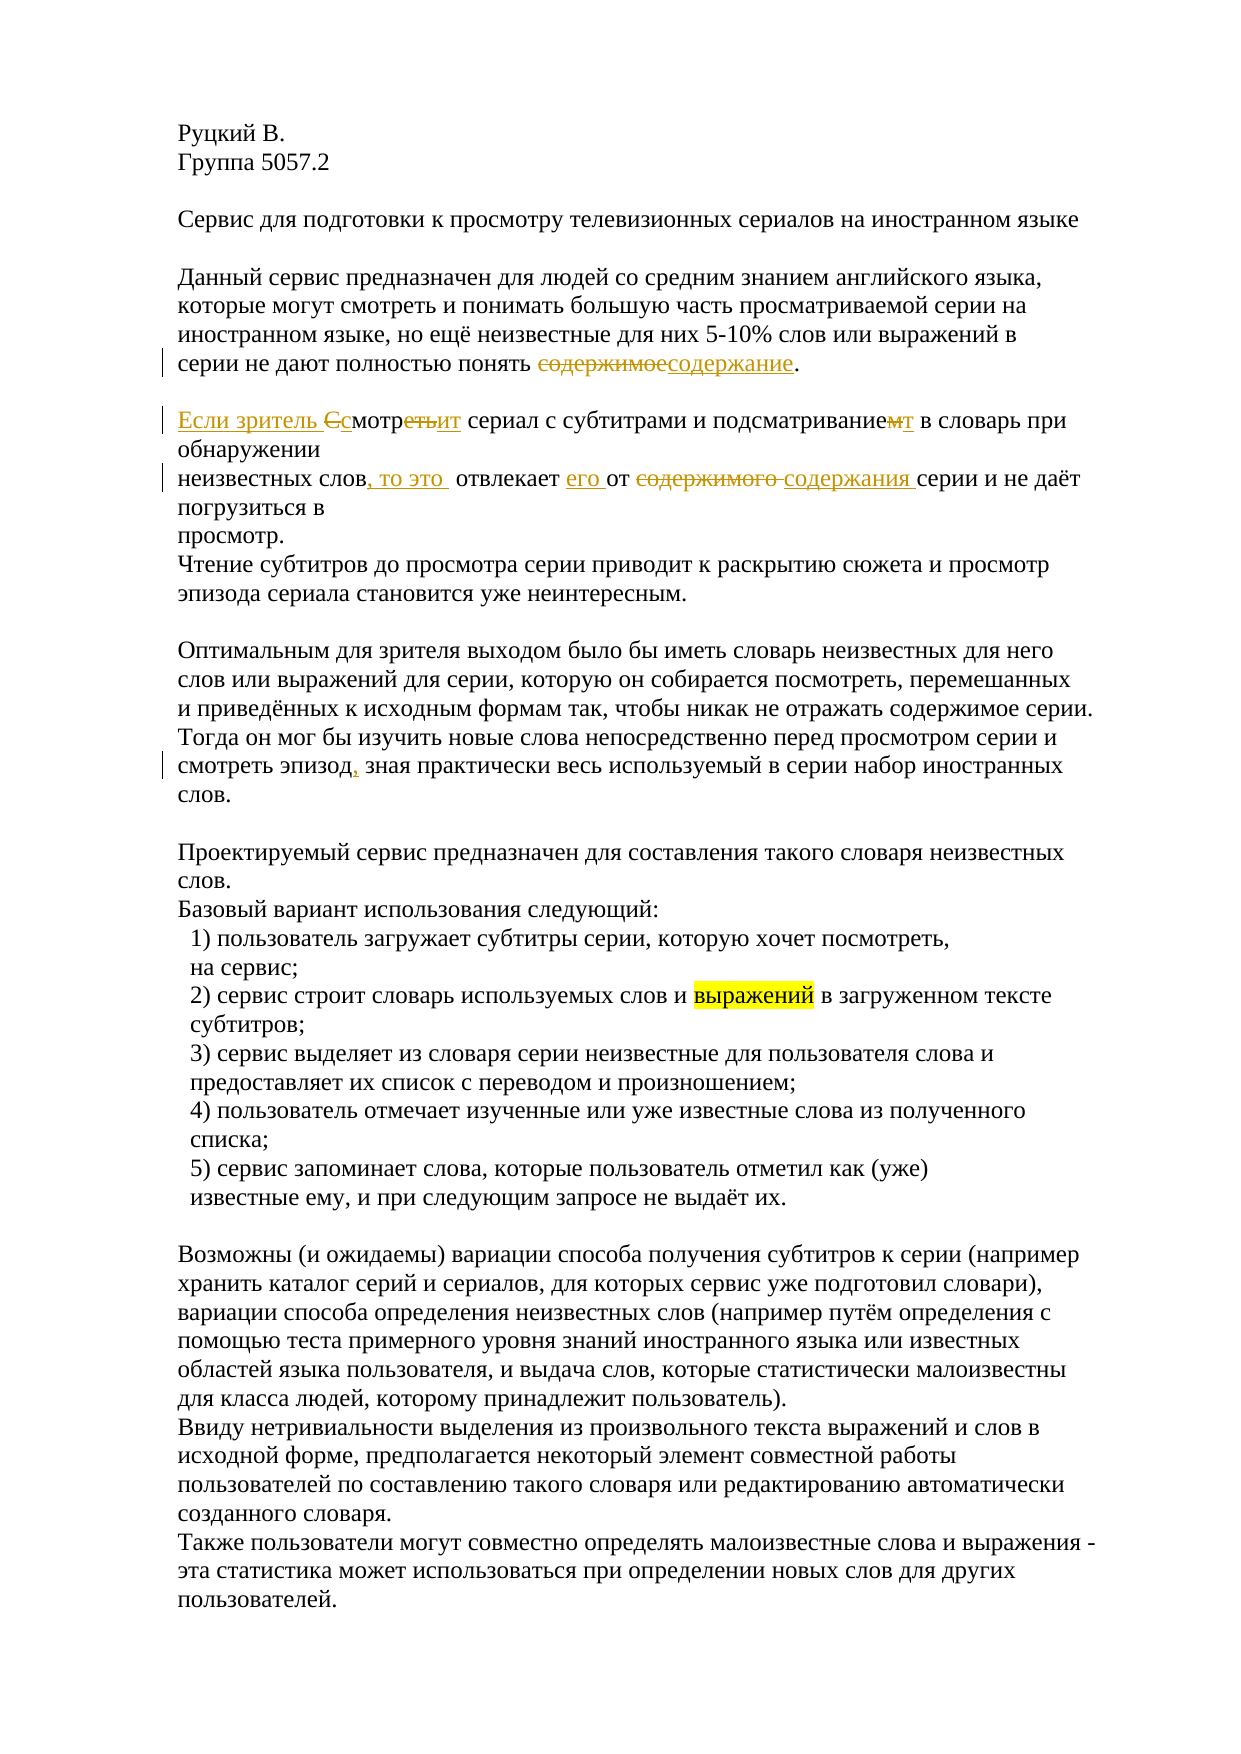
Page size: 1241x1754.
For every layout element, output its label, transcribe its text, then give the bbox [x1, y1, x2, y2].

text для класса людей, которому принадлежит пользователь). [177, 1383, 1152, 1412]
text списка; [177, 1124, 1152, 1153]
text 4) пользователь отмечает изученные или уже известные слова из полученного [177, 1096, 1152, 1124]
text хранить каталог серий и сериалов, для которых сервис уже подготовил словари), [177, 1268, 1152, 1297]
text слов или выражений для серии, которую он собирается посмотреть, перемешанных [177, 664, 1152, 693]
text пользователей по составлению такого словаря или редактированию автоматически [177, 1469, 1152, 1498]
text слов. [177, 779, 1152, 808]
text Ввиду нетривиальности выделения из произвольного текста выражений и слов в [177, 1412, 1152, 1441]
text на сервис; [177, 952, 1152, 981]
text исходной форме, предполагается некоторый элемент совместной работы [177, 1441, 1152, 1469]
text пользователей. [177, 1584, 1152, 1613]
text Если зритель смотрит сериал с субтитрами и подсматриваниет в словарь при обнаружении [177, 406, 1152, 463]
text Данный сервис предназначен для людей со средним знанием английского языка, [177, 262, 1152, 291]
text предоставляет их список с переводом и произношением; [177, 1067, 1152, 1096]
text Чтение субтитров до просмотра серии приводит к раскрытию сюжета и просмотр [177, 549, 1152, 578]
text неизвестных слов, то это отвлекает его от содержания серии и не даёт погрузиться в [177, 463, 1152, 521]
text эта статистика может использоваться при определении новых слов для других [177, 1556, 1152, 1584]
text 3) сервис выделяет из словаря серии неизвестные для пользователя слова и [177, 1038, 1152, 1067]
text известные ему, и при следующим запросе не выдаёт их. [177, 1182, 1152, 1211]
text и приведённых к исходным формам так, чтобы никак не отражать содержимое серии. [177, 693, 1152, 722]
text субтитров; [177, 1009, 1152, 1038]
text иностранном языке, но ещё неизвестные для них 5-10% слов или выражений в [177, 319, 1152, 348]
text вариации способа определения неизвестных слов (например путём определения с [177, 1297, 1152, 1326]
text Также пользователи могут совместно определять малоизвестные слова и выражения - [177, 1527, 1152, 1556]
text Базовый вариант использования следующий: [177, 894, 1152, 923]
text областей языка пользователя, и выдача слов, которые статистически малоизвестны [177, 1354, 1152, 1383]
text Тогда он мог бы изучить новые слова непосредственно перед просмотром серии и [177, 722, 1152, 751]
text Группа 5057.2 [177, 147, 1152, 176]
text Проектируемый сервис предназначен для составления такого словаря неизвестных [177, 837, 1152, 866]
text эпизода сериала становится уже неинтересным. [177, 578, 1152, 607]
text 2) сервис строит словарь используемых слов и выражений в загруженном тексте [177, 981, 1152, 1009]
text помощью теста примерного уровня знаний иностранного языка или известных [177, 1326, 1152, 1354]
text которые могут смотреть и понимать большую часть просматриваемой серии на [177, 291, 1152, 319]
text 5) сервис запоминает слова, которые пользователь отметил как (уже) [177, 1153, 1152, 1182]
text Руцкий В. [177, 118, 1152, 147]
text 1) пользователь загружает субтитры серии, которую хочет посмотреть, [177, 923, 1152, 952]
text Возможны (и ожидаемы) вариации способа получения субтитров к серии (например [177, 1239, 1152, 1268]
text Сервис для подготовки к просмотру телевизионных сериалов на иностранном языке [177, 204, 1152, 233]
text слов. [177, 866, 1152, 894]
text созданного словаря. [177, 1498, 1152, 1527]
text смотреть эпизод, зная практически весь используемый в серии набор иностранных [177, 751, 1152, 779]
text просмотр. [177, 521, 1152, 549]
text серии не дают полностью понять содержание. [177, 348, 1152, 377]
text Оптимальным для зрителя выходом было бы иметь словарь неизвестных для него [177, 636, 1152, 664]
